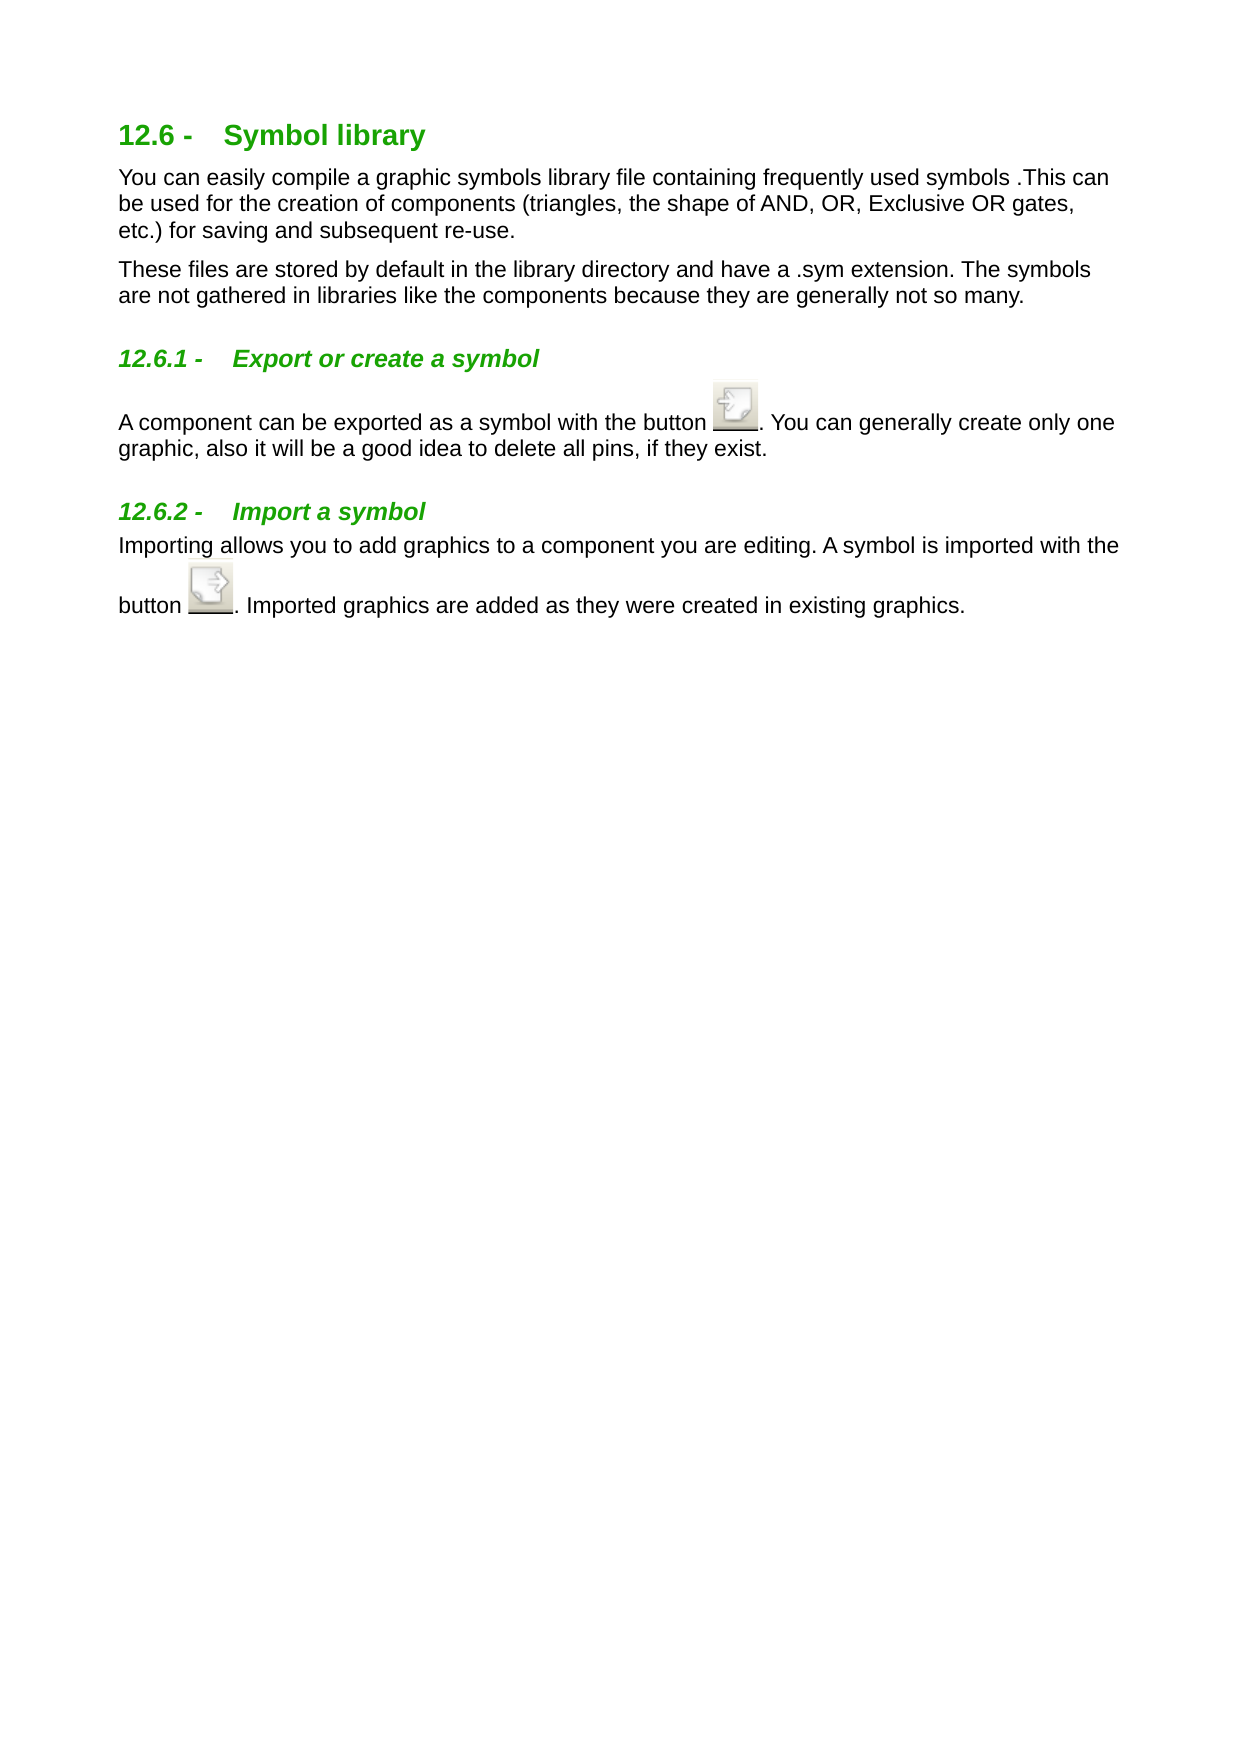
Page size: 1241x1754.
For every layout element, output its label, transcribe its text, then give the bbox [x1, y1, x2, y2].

text A component can be exported as a symbol with the button . You can generally create only one graphic, also it will be a good idea to delete all pins, if they exist. [118, 379, 1122, 461]
subtitle Symbol library [118, 118, 1122, 152]
subtitle Import a symbol [118, 497, 1122, 526]
text These files are stored by default in the library directory and have a .sym extension. The symbols are not gathered in libraries like the components because they are generally not so many. [118, 256, 1122, 308]
picture [188, 558, 234, 614]
subtitle Export or create a symbol [118, 344, 1122, 373]
picture [713, 379, 759, 431]
text Importing allows you to add graphics to a component you are editing. A symbol is imported with the button . Imported graphics are added as they were created in existing graphics. [118, 532, 1122, 619]
text You can easily compile a graphic symbols library file containing frequently used symbols .This can be used for the creation of components (triangles, the shape of AND, OR, Exclusive OR gates, etc.) for saving and subsequent re-use. [118, 164, 1122, 243]
